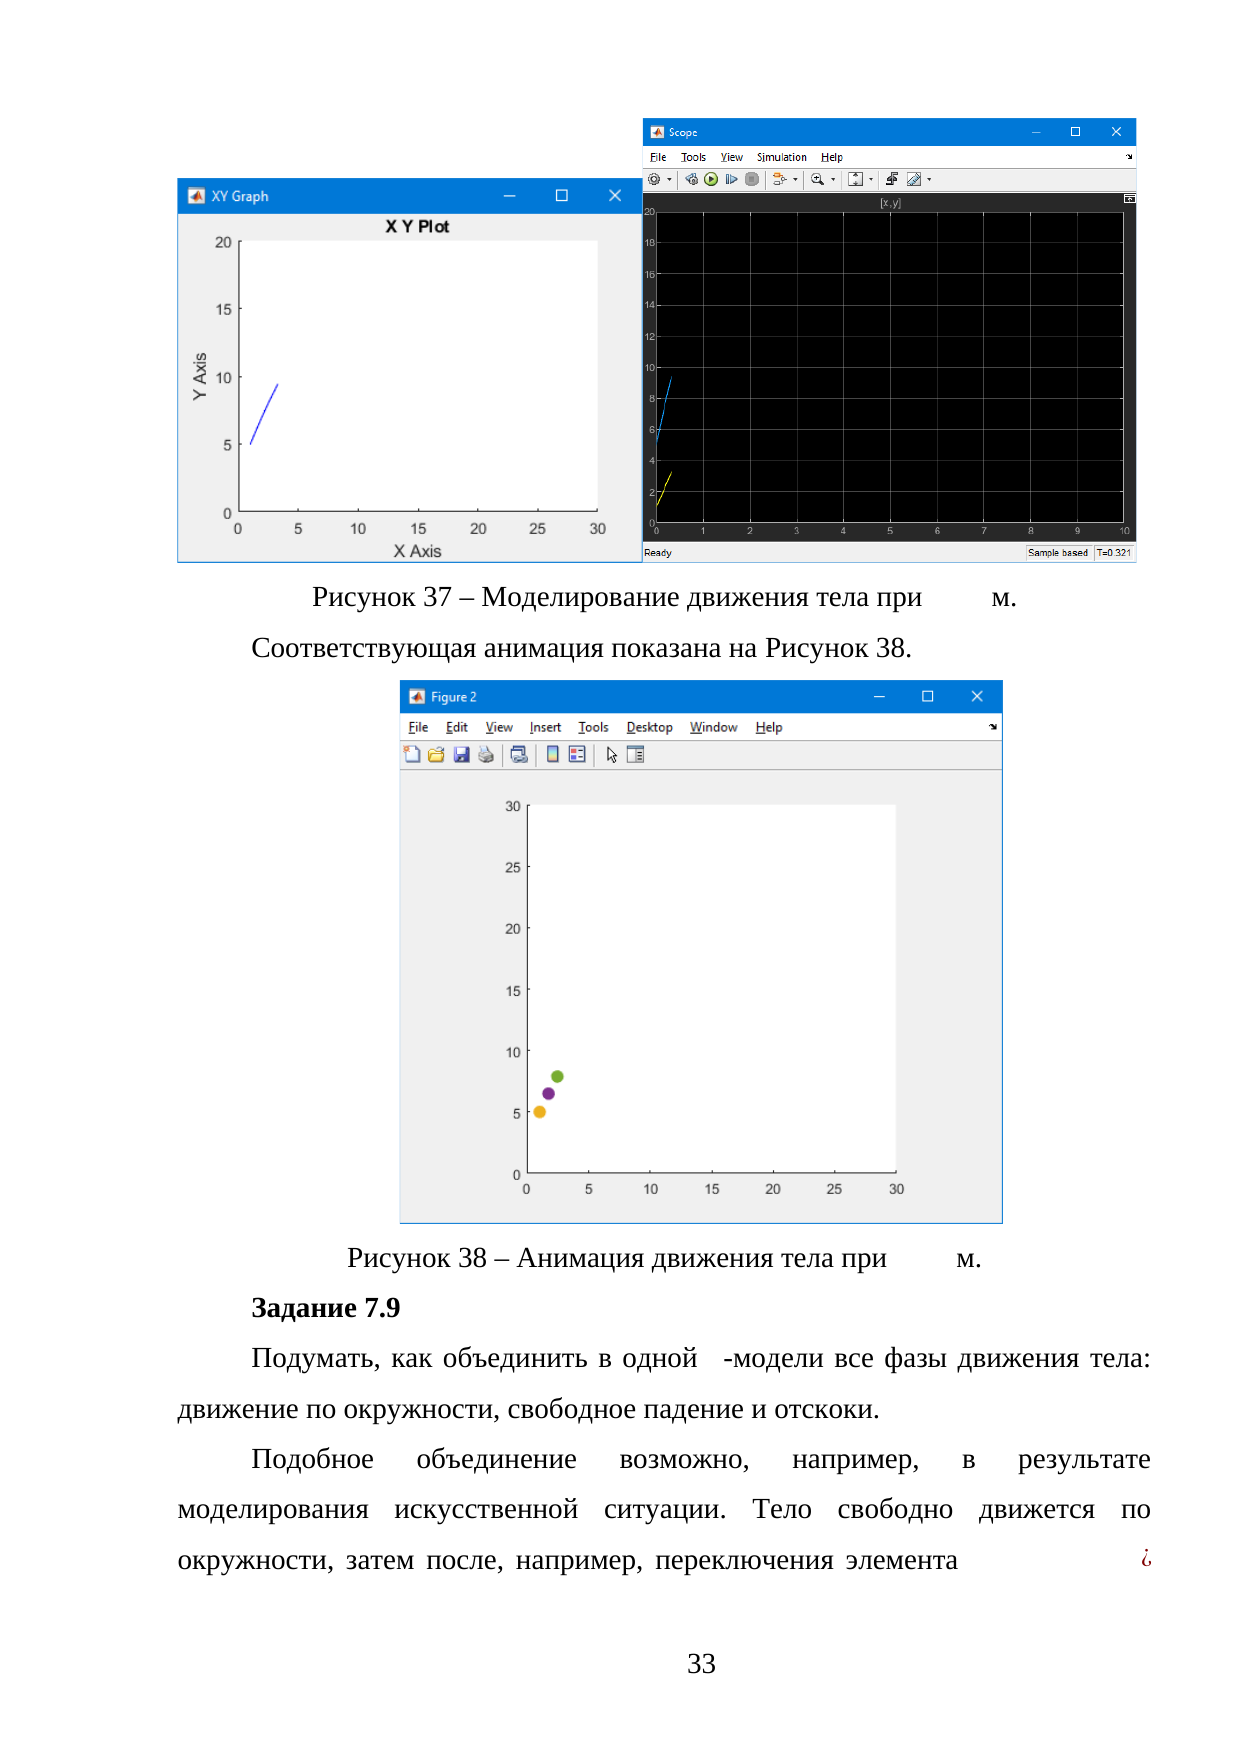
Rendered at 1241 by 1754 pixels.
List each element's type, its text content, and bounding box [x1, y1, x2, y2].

text Рисунок 37 – Моделирование движения тела при м. [177, 579, 1152, 613]
text Рисунок 38 – Анимация движения тела при м. [177, 1240, 1152, 1273]
picture [177, 118, 1137, 563]
picture [399, 680, 1003, 1224]
text Подумать, как объединить в одной -модели все фазы движения тела: движение по окружности, свободное падение и отскоки. [177, 1341, 1152, 1424]
subtitle Задание 7.9 [177, 1290, 1152, 1324]
text Соответствующая анимация показана на Рисунок 38. [177, 630, 1152, 663]
text Подобное объединение возможно, например, в результате моделирования искусственной ситуации. Тело свободно движется по окружности, затем после, например, переключения элемента происходит его свободное падение, при этом если тело выходит за рамки окружности с радиусом длина нити, то произойдет удар. [177, 1441, 1152, 1575]
